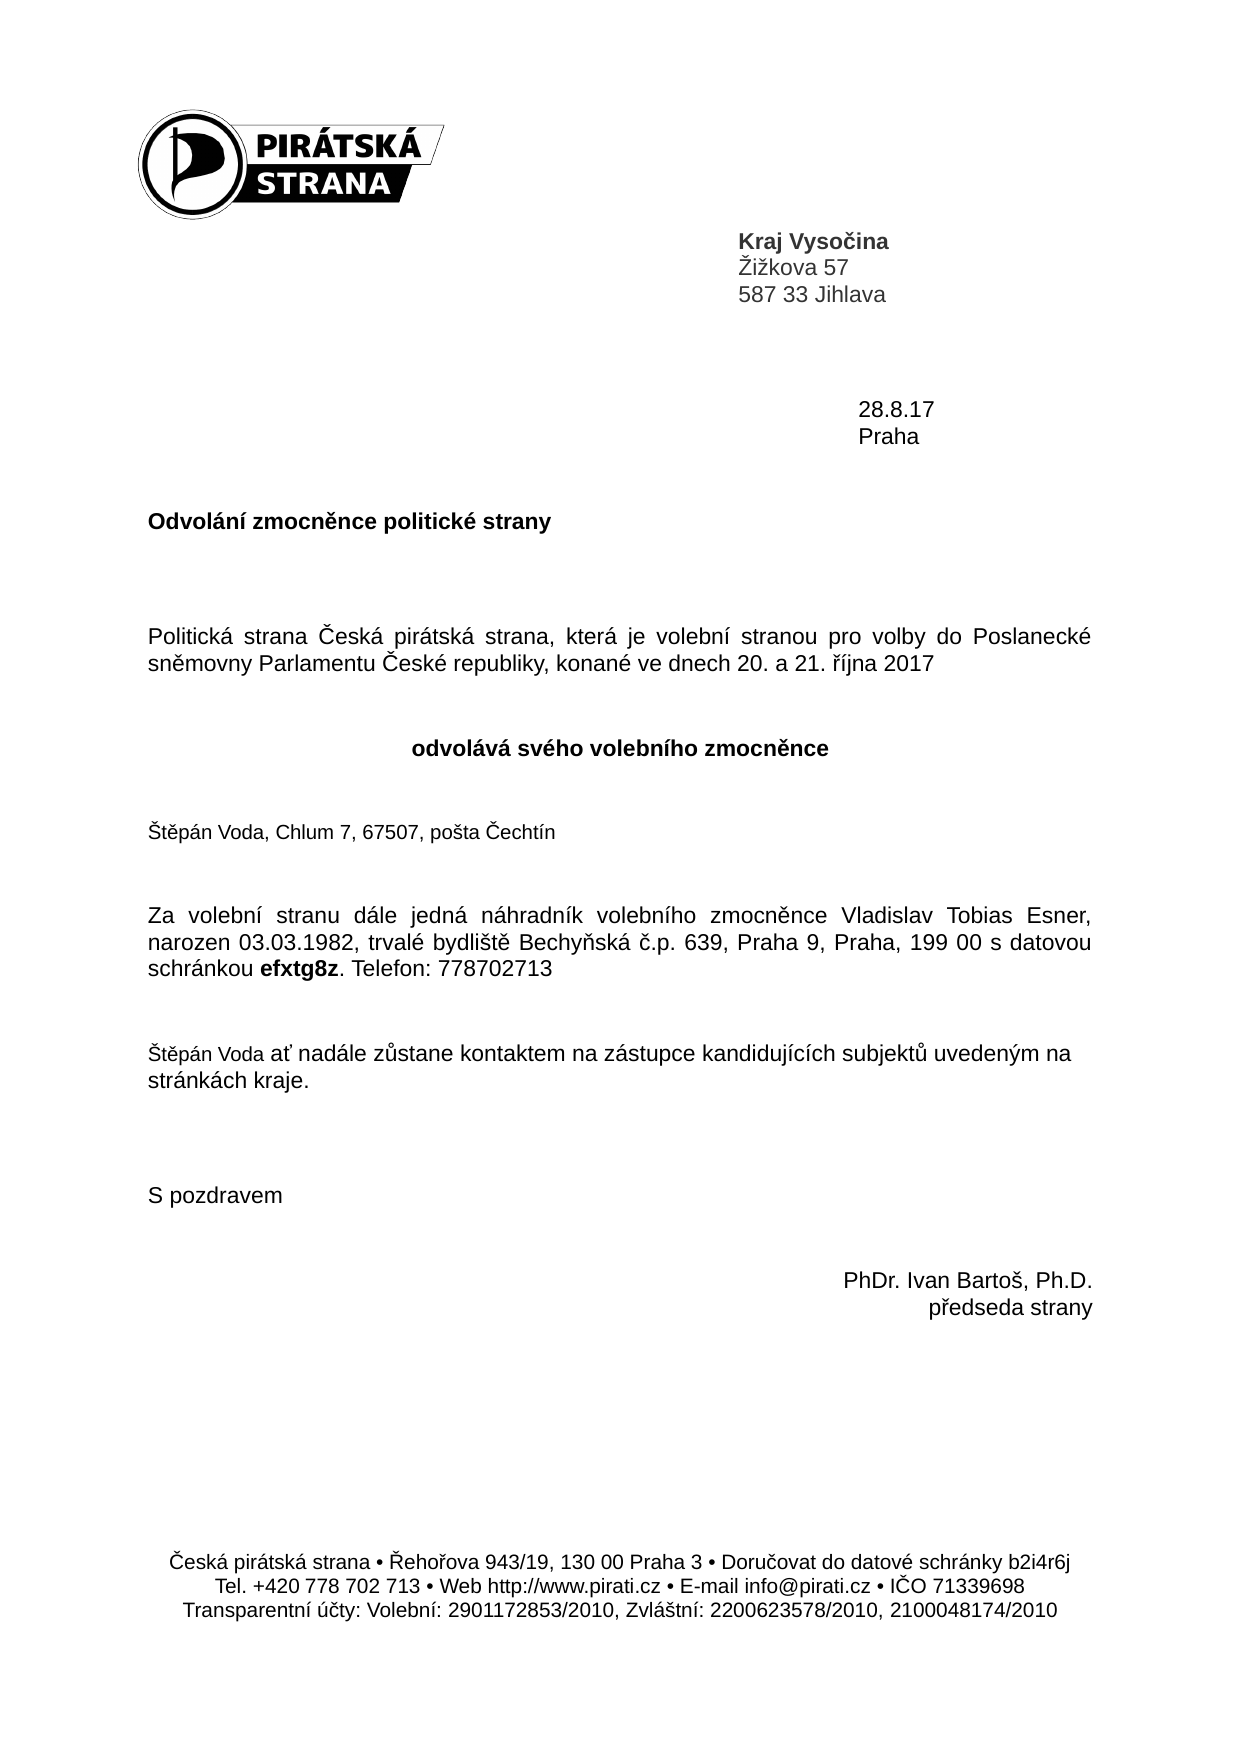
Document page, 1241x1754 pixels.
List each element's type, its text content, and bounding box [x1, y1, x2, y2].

text Žižkova 57 [738, 254, 1093, 281]
text Štěpán Voda ať nadále zůstane kontaktem na zástupce kandidujících subjektů uvedeným na stránkách kraje. [148, 1040, 1093, 1093]
table_header [384, 396, 620, 423]
text Politická strana Česká pirátská strana, která je volební stranou pro volby do Poslanecké sněmovny Parlamentu České republiky, konané ve dnech 20. a 21. října 2017 [148, 623, 1093, 676]
table_header [148, 396, 384, 423]
table_header 28.8.17 [857, 396, 1092, 423]
table_cell [384, 423, 620, 449]
text 587 33 Jihlava [738, 281, 1093, 307]
text předseda strany [148, 1293, 1093, 1320]
picture [123, 94, 458, 234]
table_header [620, 396, 857, 423]
text Štěpán Voda, Chlum 7, 67507, pošta Čechtín [148, 820, 1093, 843]
table_cell Praha [857, 423, 1092, 449]
text Za volební stranu dále jedná náhradník volebního zmocněnce Vladislav Tobias Esner, narozen 03.03.1982, trvalé bydliště Bechyňská č.p. 639, Praha 9, Praha, 199 00 s datovou schránkou efxtg8z. Telefon: 778702713 [148, 902, 1093, 981]
text Odvolání zmocněnce politické strany [148, 508, 1093, 534]
text PhDr. Ivan Bartoš, Ph.D. [148, 1267, 1093, 1293]
text Kraj Vysočina [738, 228, 1093, 254]
text S pozdravem [148, 1182, 1093, 1208]
text odvolává svého volebního zmocněnce [148, 735, 1093, 761]
table_cell [620, 423, 857, 449]
table_cell [148, 423, 384, 449]
